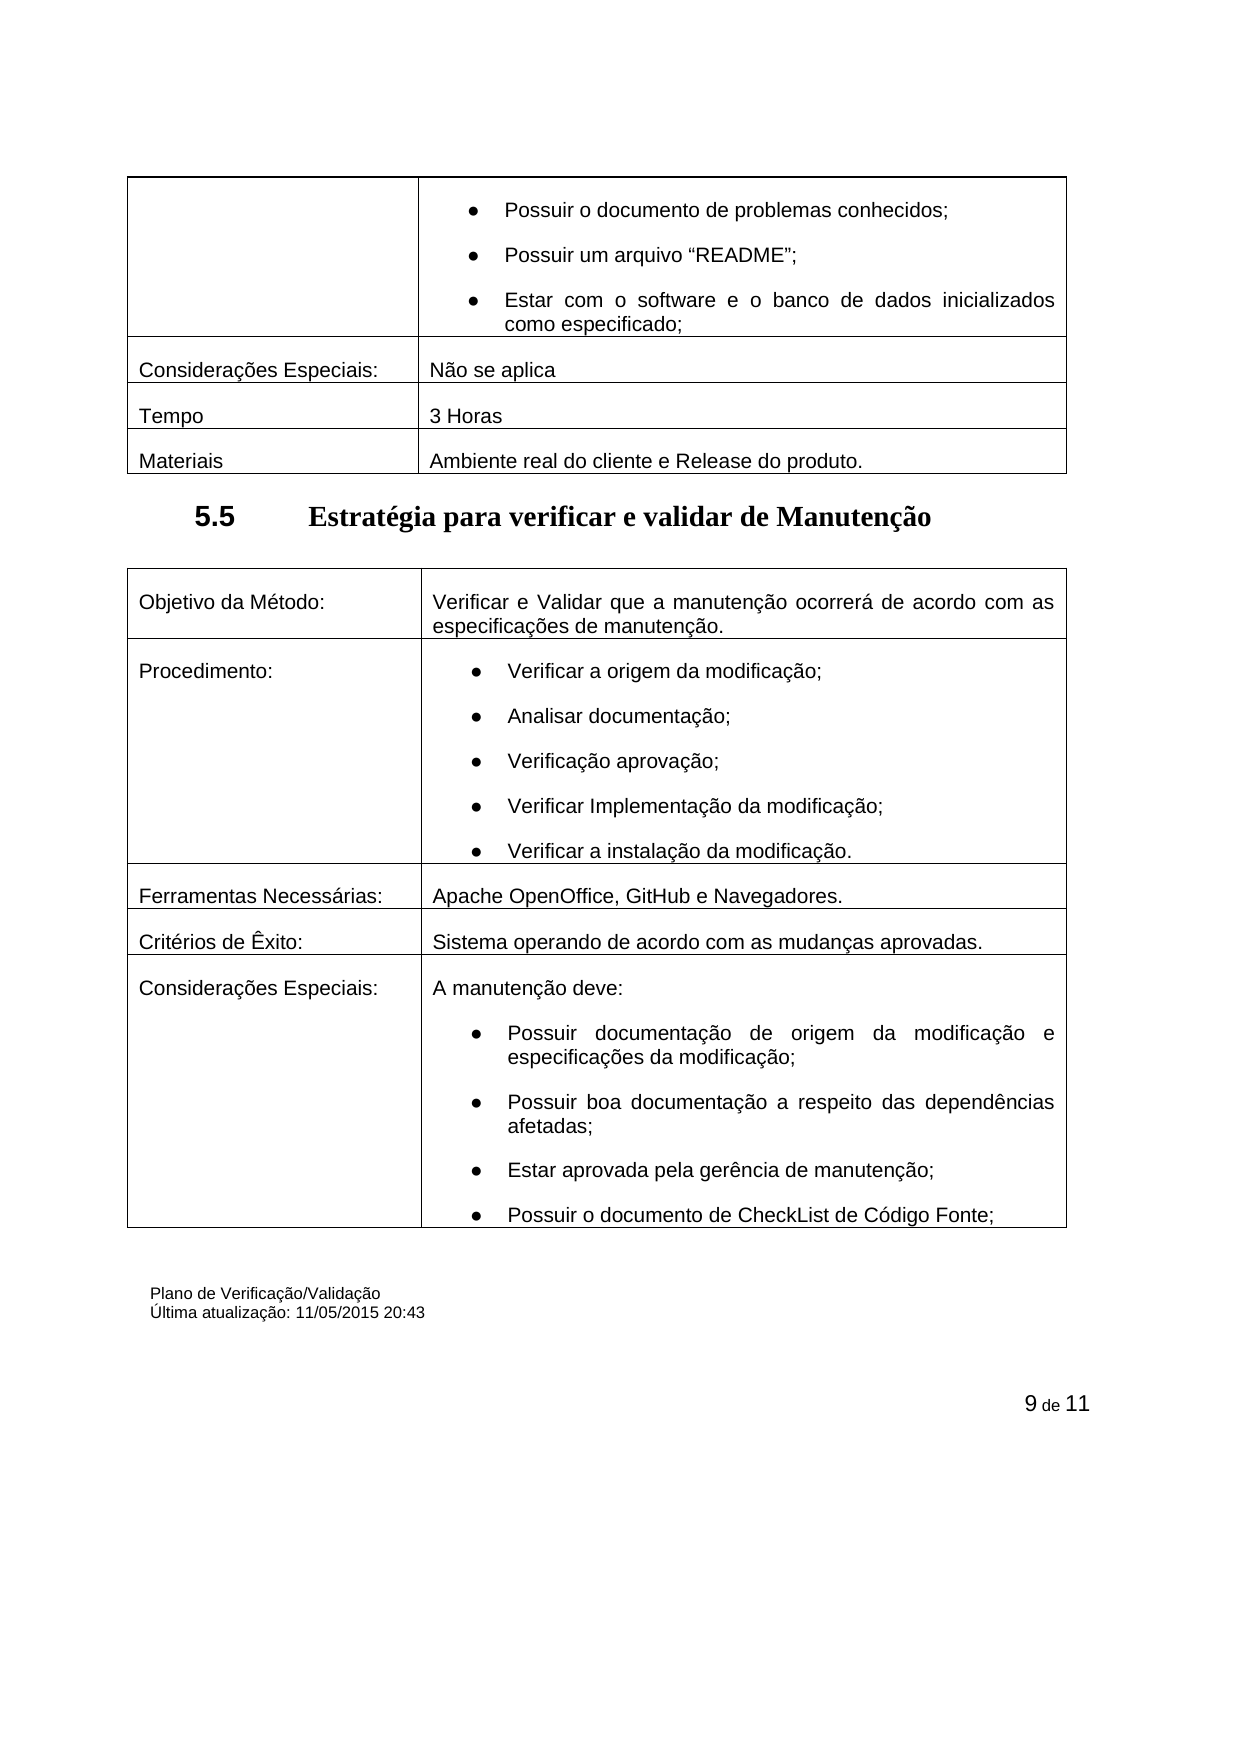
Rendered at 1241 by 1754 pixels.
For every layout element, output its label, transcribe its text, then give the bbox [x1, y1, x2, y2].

table_cell Considerações Especiais: [128, 337, 418, 382]
subtitle Estratégia para verificar e validar de Manutenção [194, 499, 1090, 533]
table_cell Ambiente real do cliente e Release do produto. [419, 429, 1066, 473]
table_cell Tempo [128, 383, 418, 427]
table_cell Verificar a origem da modificação; Analisar documentação; Verificação aprovação; Verificar Implementação da modificação; Verificar a instalação da modificação. [422, 639, 1066, 862]
table_cell Não se aplica [419, 337, 1066, 382]
table_cell A manutenção deve: Possuir documentação de origem da modificação e especificações da modificação; Possuir boa documentação a respeito das dependências afetadas; Estar aprovada pela gerência de manutenção; Possuir o documento de CheckList de Código Fonte; Possuir o documento de CheckList de instalação; [422, 955, 1066, 1227]
table_cell 3 Horas [419, 383, 1066, 427]
table_cell [128, 178, 418, 336]
table_header Verificar e Validar que a manutenção ocorrerá de acordo com as especificações de manutenção. [422, 569, 1066, 637]
table_cell A Instalação deve: Possuir todas dependências para que o sistema opere corretamente no ambiente do cliente; Possuir parâmetros de dependências configurados; Possuir uma release limpa para instalação; Estar com todos os softwares de debug e testes eliminados; Instalar o Software correspondente a V&V; Possuir um software que foram realizados todos os devidos testes; Estar com o ambiente do cliente limpo de vírus e arquivos temporários; Possuir o documento de problemas conhecidos; Possuir um arquivo “README”; Estar com o software e o banco de dados inicializados como especificado; [419, 178, 1066, 336]
table_cell Critérios de Êxito: [128, 909, 421, 954]
table_cell Apache OpenOffice, GitHub e Navegadores. [422, 864, 1066, 908]
table_cell Materiais [128, 429, 418, 473]
table_header Objetivo da Método: [128, 569, 421, 637]
table_cell Sistema operando de acordo com as mudanças aprovadas. [422, 909, 1066, 954]
table_cell Procedimento: [128, 639, 421, 862]
table_cell Ferramentas Necessárias: [128, 864, 421, 908]
table_cell Considerações Especiais: [128, 955, 421, 1227]
